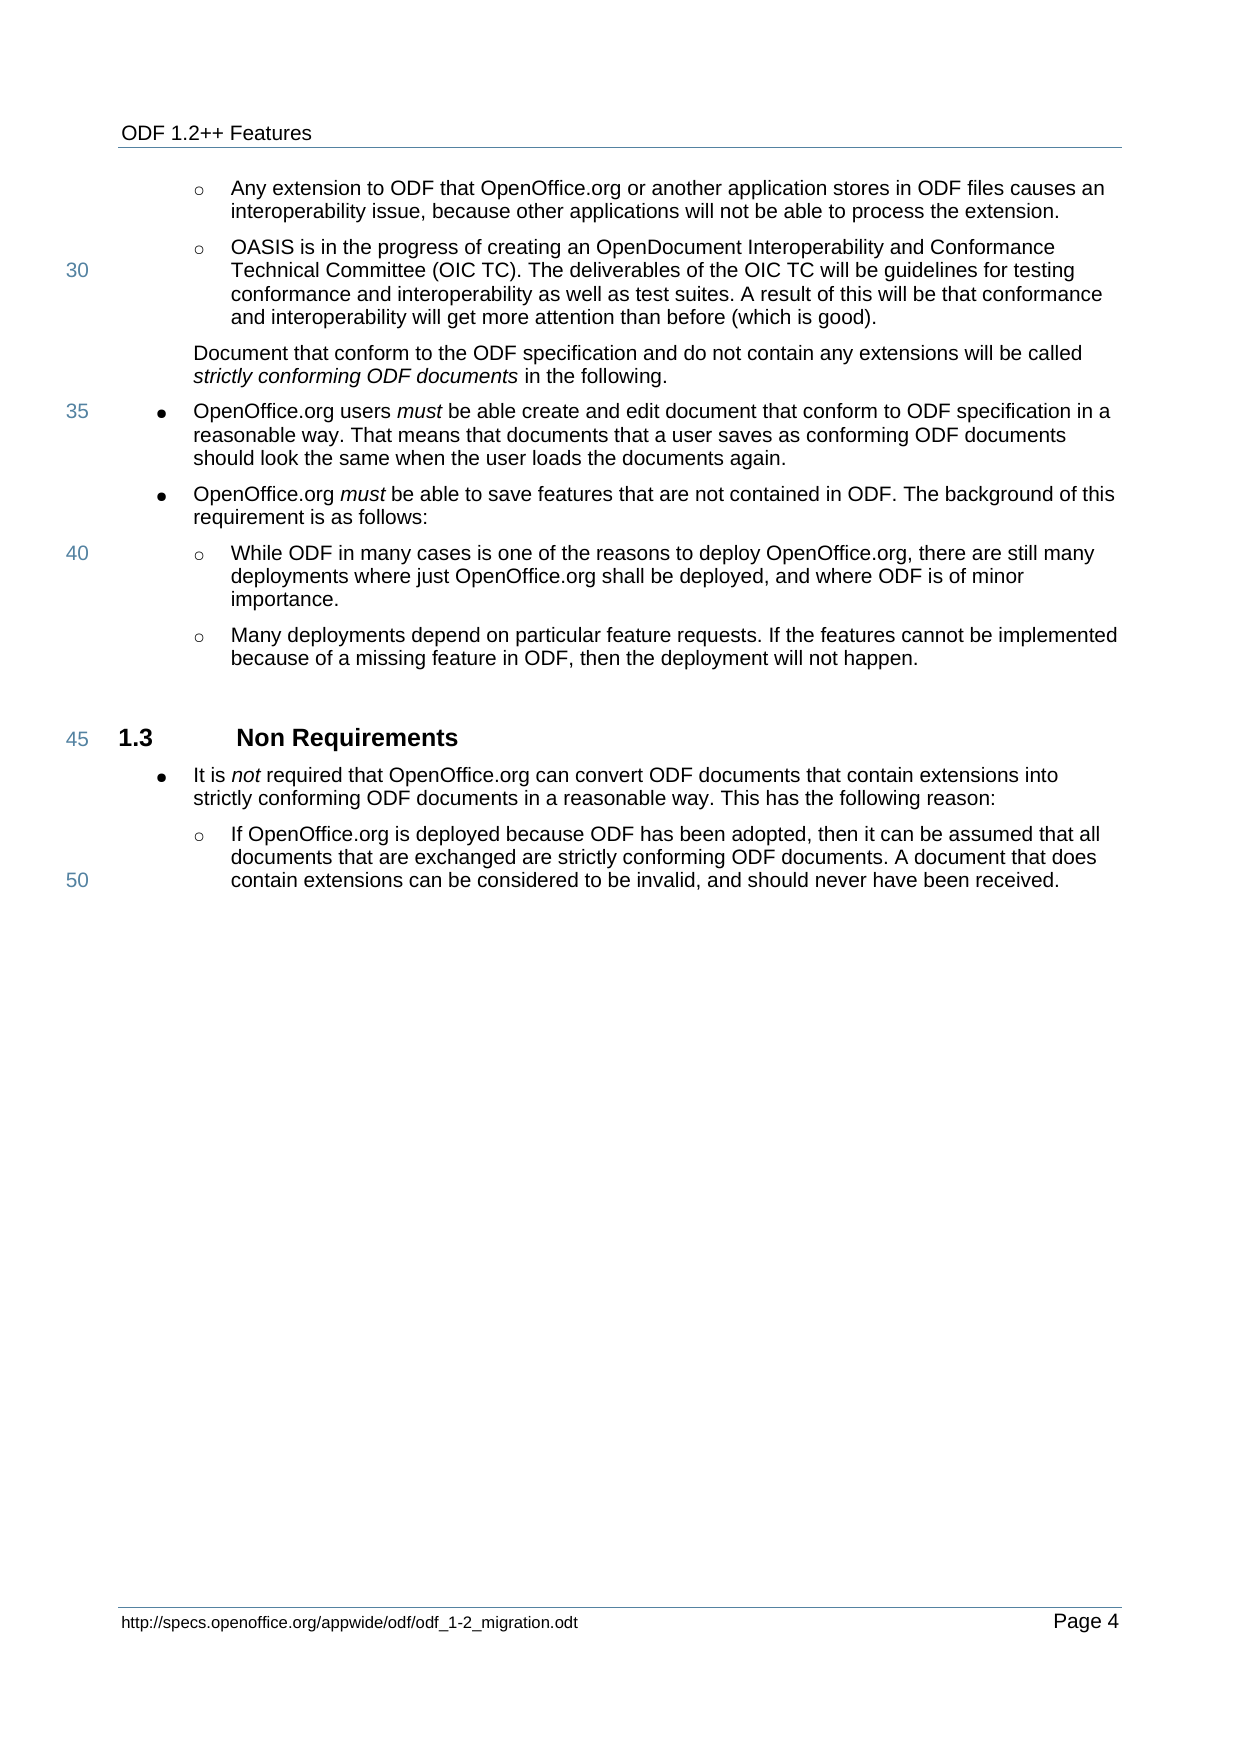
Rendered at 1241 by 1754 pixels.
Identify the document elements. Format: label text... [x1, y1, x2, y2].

list Any extension to ODF that OpenOffice.org or another application stores in ODF files causes an interoperability issue, because other applications will not be able to process the extension. [193, 177, 1122, 223]
subtitle Non Requirements [118, 724, 1122, 752]
list Many deployments depend on particular feature requests. If the features cannot be implemented because of a missing feature in ODF, then the deployment will not happen. [193, 623, 1122, 670]
list Document that conform to the ODF specification and do not contain any extensions will be called strictly conforming ODF documents in the following. [156, 341, 1122, 388]
list While ODF in many cases is one of the reasons to deploy OpenOffice.org, there are still many deployments where just OpenOffice.org shall be deployed, and where ODF is of minor importance. [193, 541, 1122, 611]
list OASIS is in the progress of creating an OpenDocument Interoperability and Conformance Technical Committee (OIC TC). The deliverables of the OIC TC will be guidelines for testing conformance and interoperability as well as test suites. A result of this will be that conformance and interoperability will get more attention than before (which is good). [193, 236, 1122, 329]
list OpenOffice.org must be able to save features that are not contained in ODF. The background of this requirement is as follows: [156, 482, 1122, 529]
list It is not required that OpenOffice.org can convert ODF documents that contain extensions into strictly conforming ODF documents in a reasonable way. This has the following reason: [156, 763, 1122, 810]
list OpenOffice.org users must be able create and edit document that conform to ODF specification in a reasonable way. That means that documents that a user saves as conforming ODF documents should look the same when the user loads the documents again. [156, 400, 1122, 470]
list If OpenOffice.org is deployed because ODF has been adopted, then it can be assumed that all documents that are exchanged are strictly conforming ODF documents. A document that does contain extensions can be considered to be invalid, and should never have been received. [193, 822, 1122, 892]
